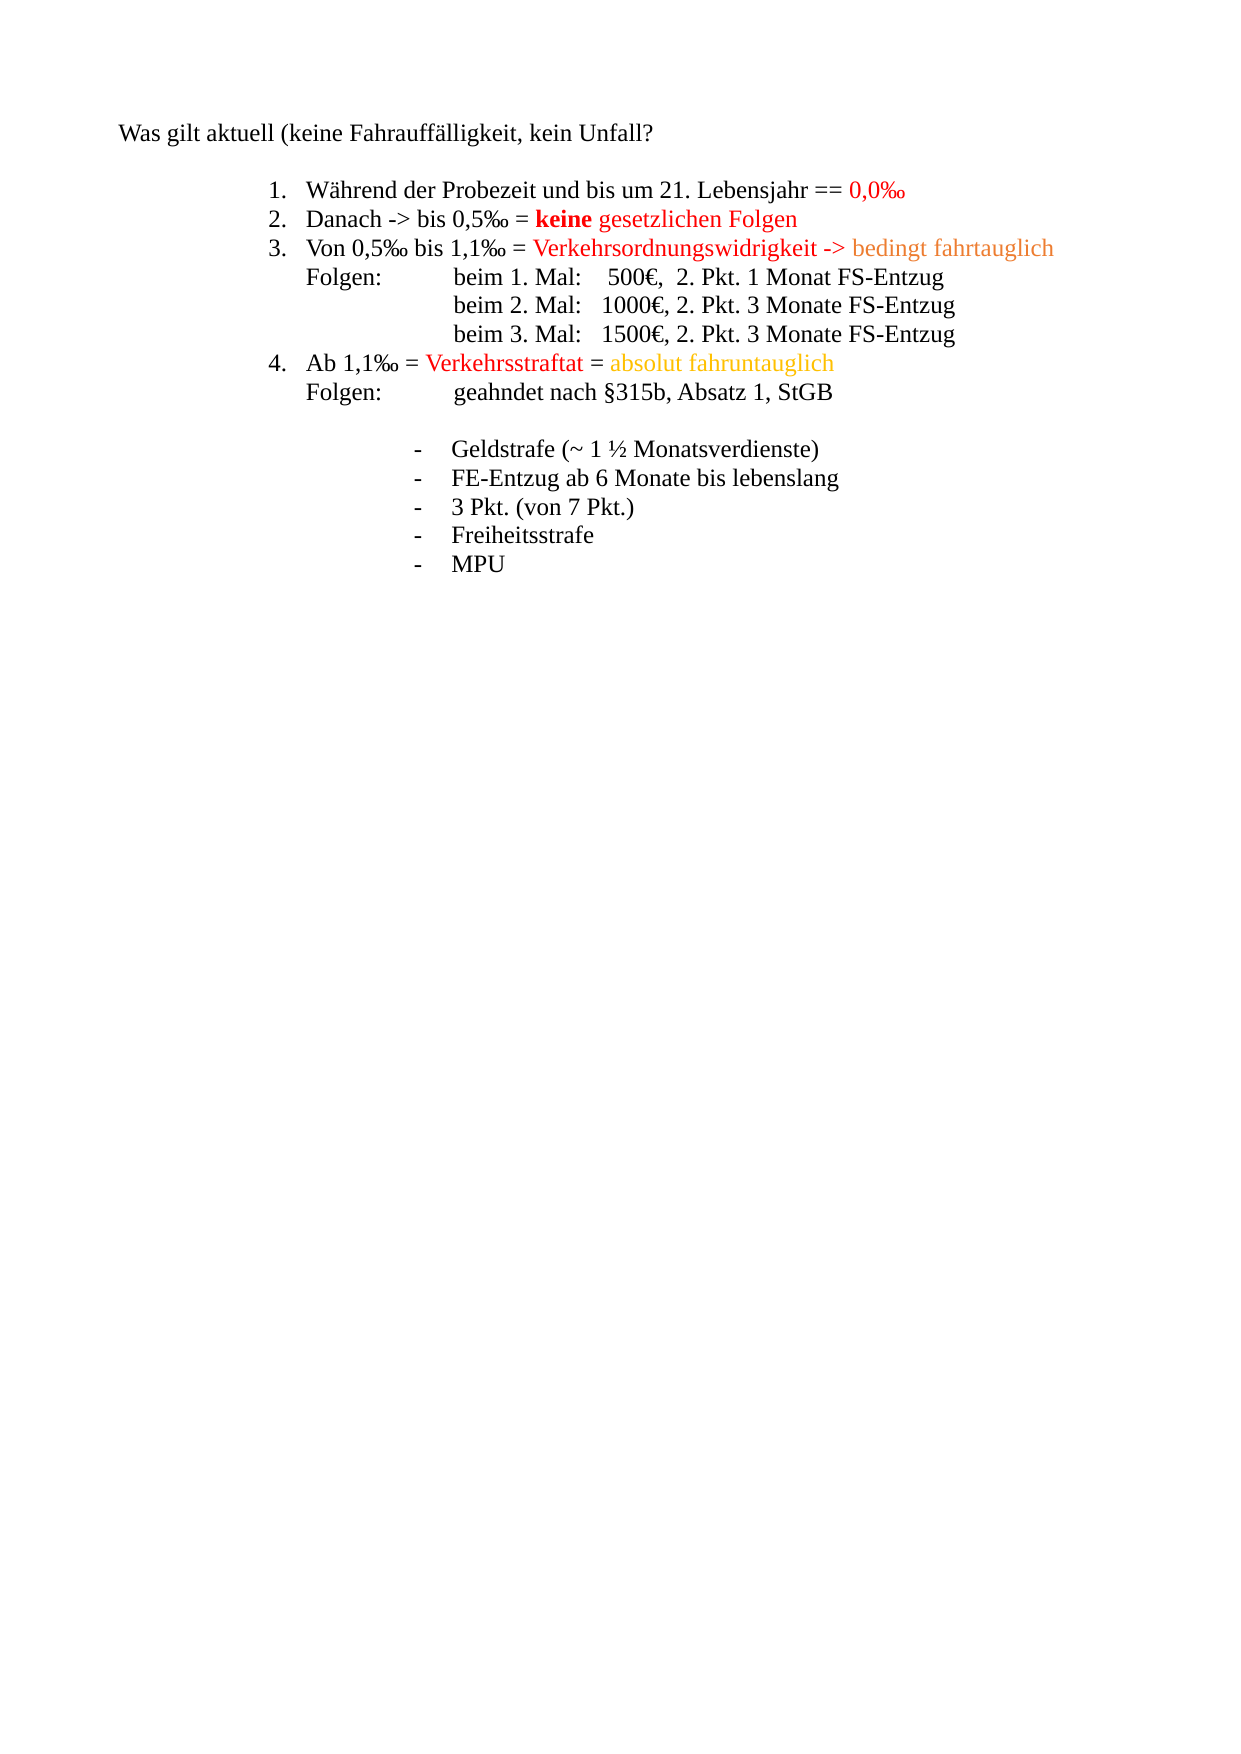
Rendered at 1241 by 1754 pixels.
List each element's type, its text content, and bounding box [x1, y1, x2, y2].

list FE-Entzug ab 6 Monate bis lebenslang [413, 463, 1122, 492]
list 3 Pkt. (von 7 Pkt.) [413, 492, 1122, 521]
list Während der Probezeit und bis um 21. Lebensjahr == 0,0‏‰ [268, 176, 1122, 204]
list Ab 1,1‏‰ = Verkehrsstraftat = absolut fahruntauglich [268, 348, 1122, 377]
text Was gilt aktuell (keine Fahrauffälligkeit, kein Unfall? [118, 118, 1122, 147]
text beim 3. Mal: 1500€, 2. Pkt. 3 Monate FS-Entzug [306, 319, 1122, 348]
text beim 2. Mal: 1000€, 2. Pkt. 3 Monate FS-Entzug [306, 291, 1122, 319]
list Von 0,5‏‰ bis 1,1‏‰ = Verkehrsordnungswidrigkeit -> bedingt fahrtauglich [268, 233, 1122, 262]
list MPU [413, 549, 1122, 578]
text Folgen: beim 1. Mal: 500€, 2. Pkt. 1 Monat FS-Entzug [306, 262, 1122, 291]
list Danach -> bis 0,5‏‰ = keine gesetzlichen Folgen [268, 204, 1122, 233]
list Folgen: geahndet nach §315b, Absatz 1, StGB [306, 377, 1122, 406]
list Freiheitsstrafe [413, 521, 1122, 549]
list Geldstrafe (~ 1 ½ Monatsverdienste) [413, 434, 1122, 463]
